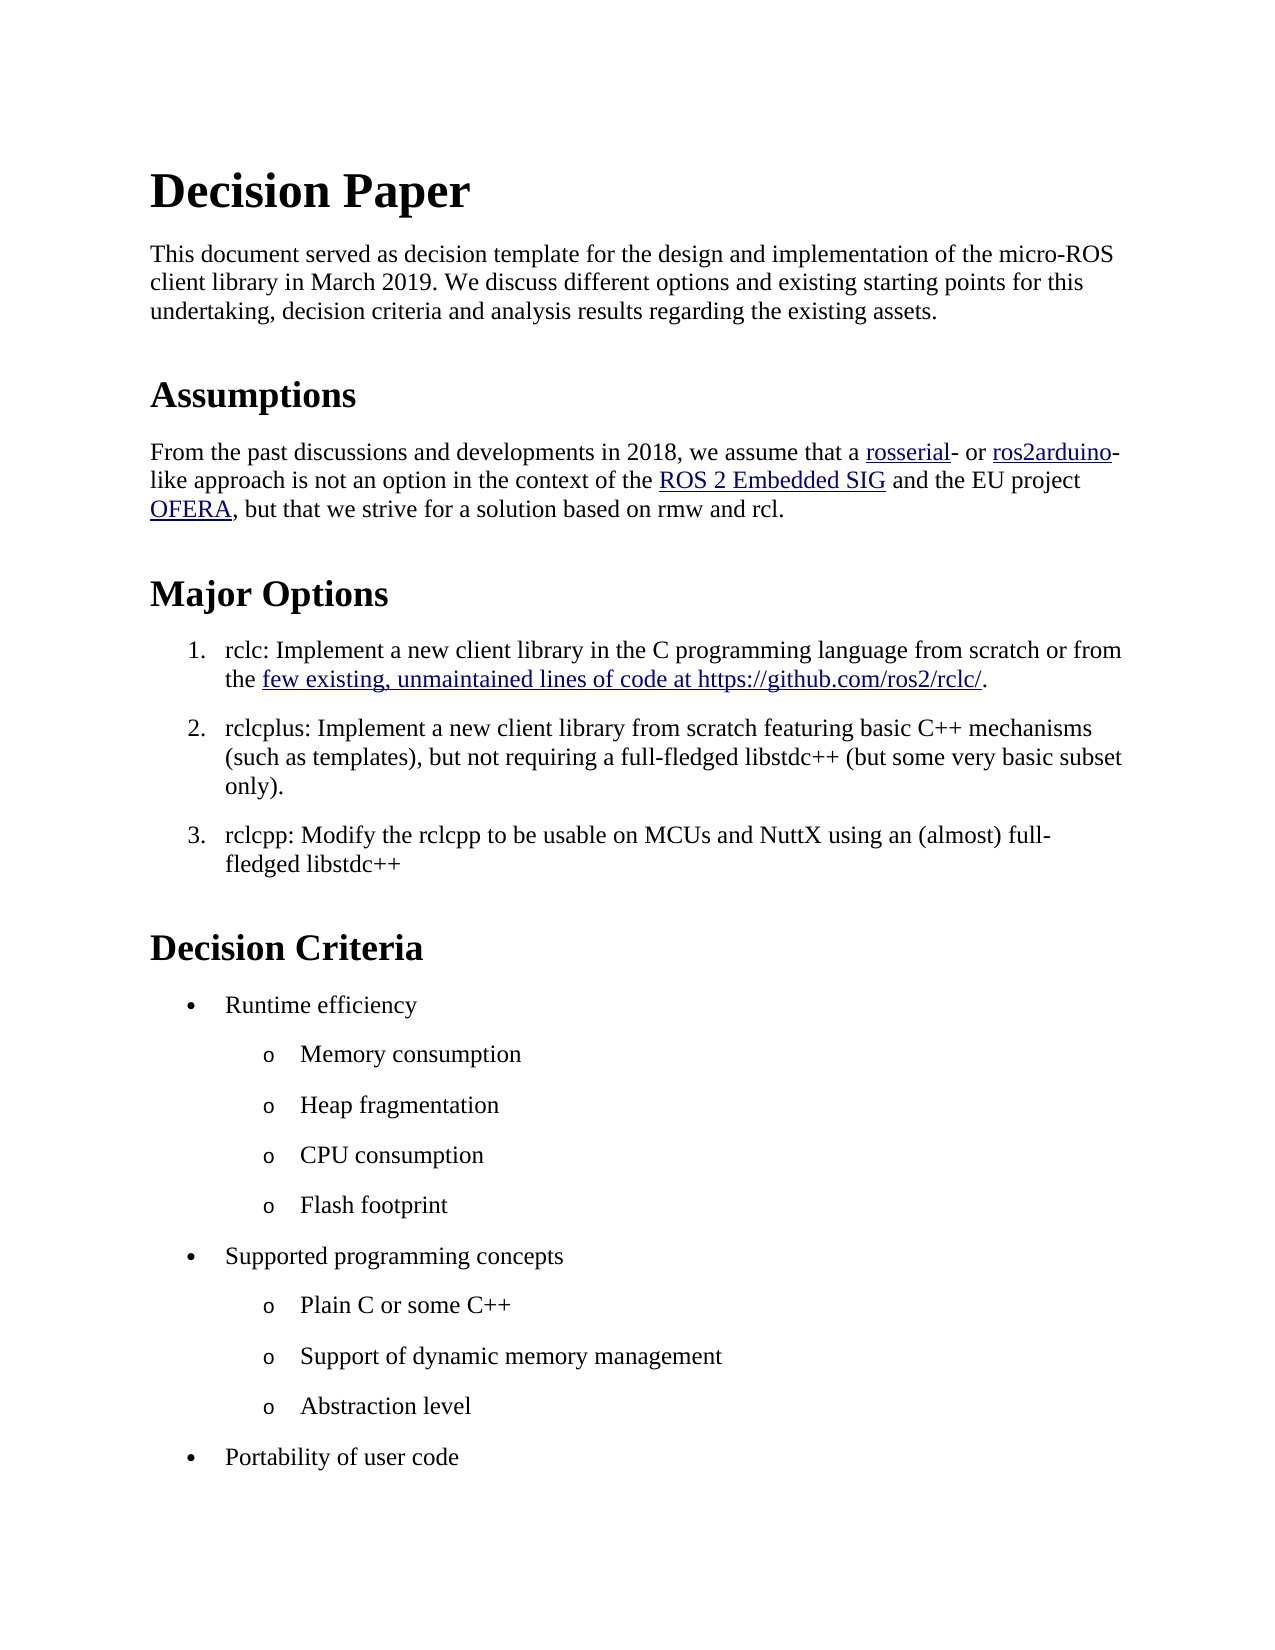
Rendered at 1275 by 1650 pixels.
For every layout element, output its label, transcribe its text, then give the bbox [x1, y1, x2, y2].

list Plain C or some C++ [262, 1291, 1125, 1320]
list rclcplus: Implement a new client library from scratch featuring basic C++ mechanisms (such as templates), but not requiring a full-fledged libstdc++ (but some very basic subset only). [187, 713, 1125, 799]
list Supported programming concepts [187, 1241, 1125, 1270]
list Flash footprint [262, 1191, 1125, 1220]
list Portability of user code [187, 1442, 1125, 1471]
subtitle Assumptions [150, 373, 1125, 416]
list Runtime efficiency [187, 990, 1125, 1018]
list Heap fragmentation [262, 1090, 1125, 1119]
subtitle Decision Criteria [150, 926, 1125, 969]
list rclcpp: Modify the rclcpp to be usable on MCUs and NuttX using an (almost) full-fledged libstdc++ [187, 820, 1125, 878]
list Memory consumption [262, 1039, 1125, 1069]
list Abstraction level [262, 1391, 1125, 1421]
list rclc: Implement a new client library in the C programming language from scratch or from the few existing, unmaintained lines of code at https://github.com/ros2/rclc/. [187, 635, 1125, 692]
list CPU consumption [262, 1140, 1125, 1170]
text This document served as decision template for the design and implementation of the micro-ROS client library in March 2019. We discuss different options and existing starting points for this undertaking, decision criteria and analysis results regarding the existing assets. [150, 239, 1125, 325]
subtitle Major Options [150, 571, 1125, 614]
list Support of dynamic memory management [262, 1341, 1125, 1371]
subtitle Decision Paper [150, 160, 1125, 218]
text From the past discussions and developments in 2018, we assume that a rosserial- or ros2arduino-like approach is not an option in the context of the ROS 2 Embedded SIG and the EU project OFERA, but that we strive for a solution based on rmw and rcl. [150, 437, 1125, 523]
